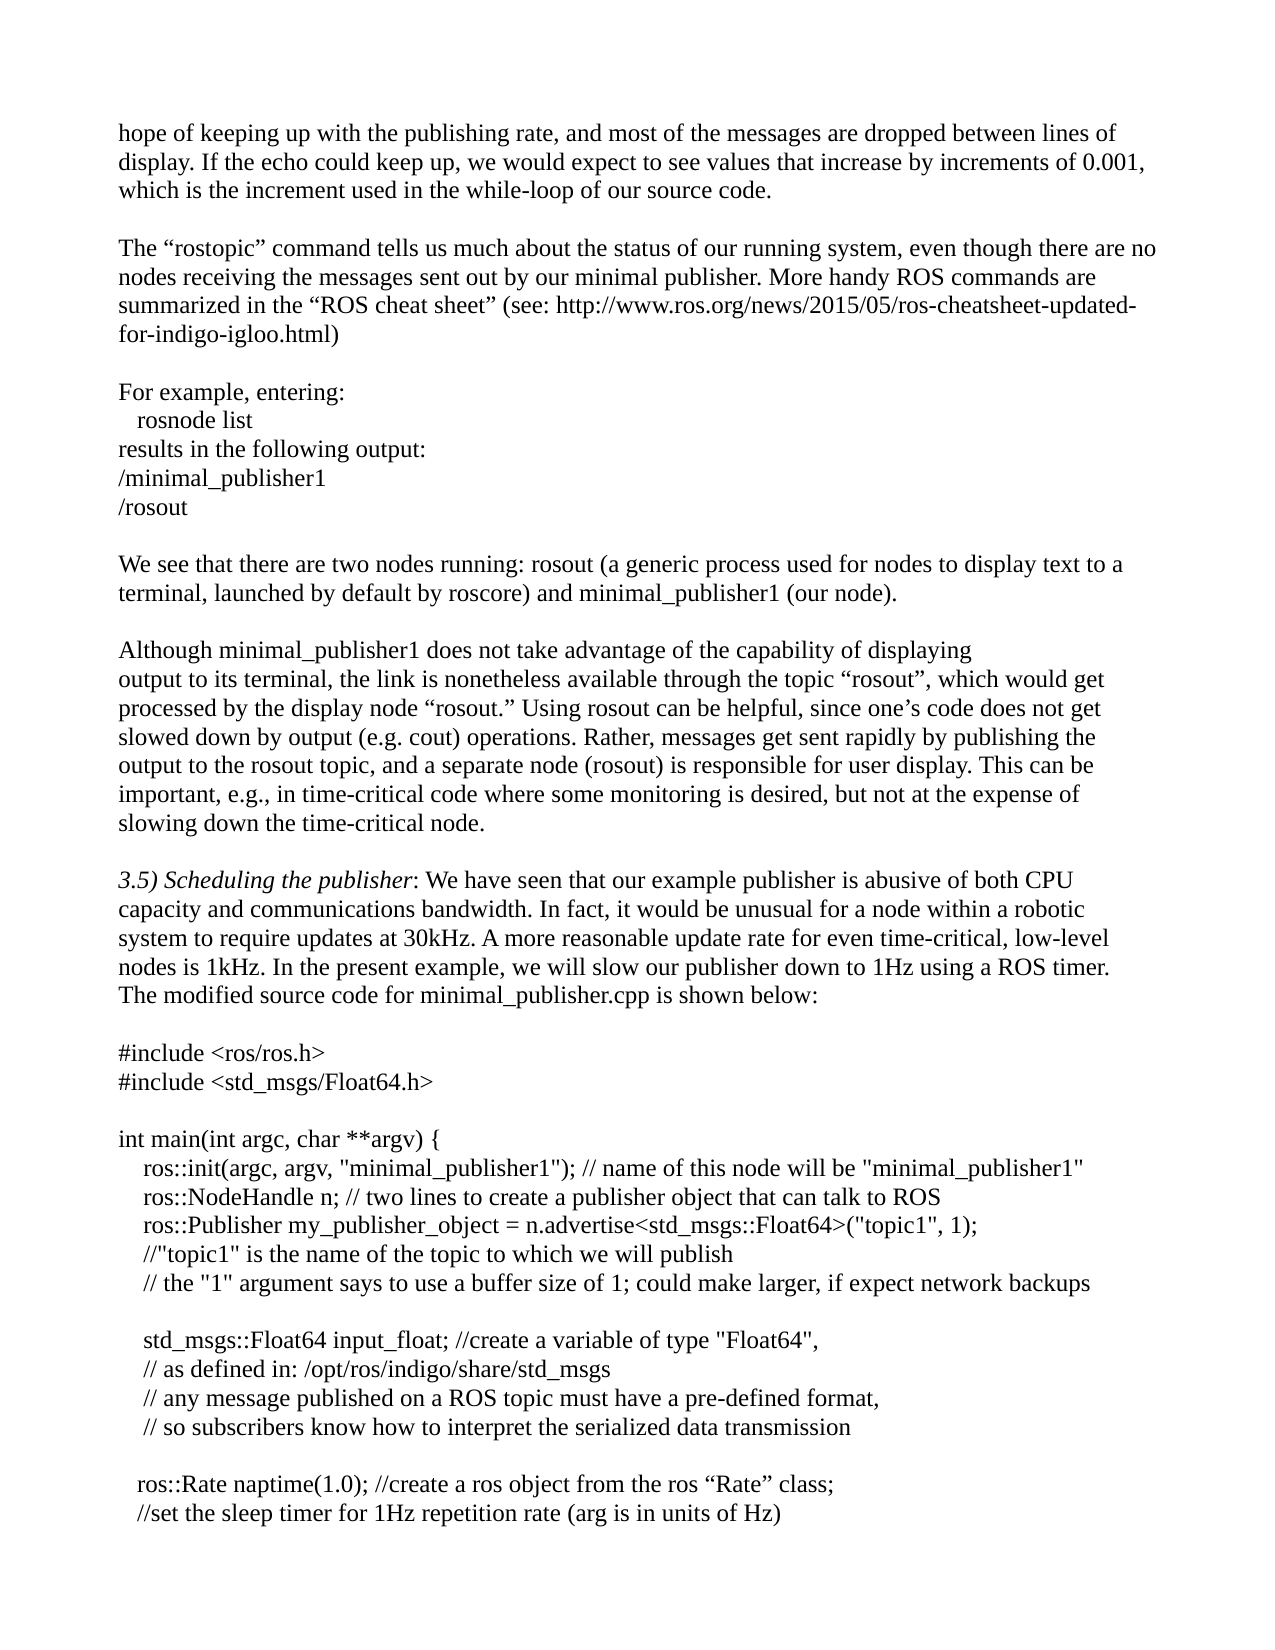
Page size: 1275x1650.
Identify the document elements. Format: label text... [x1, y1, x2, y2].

text summarized in the “ROS cheat sheet” (see: http://www.ros.org/news/2015/05/ros-cheatsheet-updated-for-indigo-igloo.html) [118, 291, 1157, 348]
text terminal, launched by default by roscore) and minimal_publisher1 (our node). [118, 578, 1157, 607]
text processed by the display node “rosout.” Using rosout can be helpful, since one’s code does not get [118, 693, 1157, 722]
text // as defined in: /opt/ros/indigo/share/std_msgs [118, 1354, 1157, 1383]
text #include <ros/ros.h> [118, 1038, 1157, 1067]
text slowed down by output (e.g. cout) operations. Rather, messages get sent rapidly by publishing the output to the rosout topic, and a separate node (rosout) is responsible for user display. This can be important, e.g., in time-critical code where some monitoring is desired, but not at the expense of slowing down the time-critical node. [118, 722, 1157, 837]
text nodes receiving the messages sent out by our minimal publisher. More handy ROS commands are [118, 262, 1157, 291]
text /rosout [118, 492, 1157, 521]
text results in the following output: [118, 434, 1157, 463]
text // so subscribers know how to interpret the serialized data transmission [118, 1412, 1157, 1441]
text int main(int argc, char **argv) { [118, 1124, 1157, 1153]
text We see that there are two nodes running: rosout (a generic process used for nodes to display text to a [118, 549, 1157, 578]
text The “rostopic” command tells us much about the status of our running system, even though there are no [118, 233, 1157, 262]
text //"topic1" is the name of the topic to which we will publish [118, 1239, 1157, 1268]
text rosnode list [118, 406, 1157, 434]
text output to its terminal, the link is nonetheless available through the topic “rosout”, which would get [118, 664, 1157, 693]
text 3.5) Scheduling the publisher: We have seen that our example publisher is abusive of both CPU capacity and communications bandwidth. In fact, it would be unusual for a node within a robotic system to require updates at 30kHz. A more reasonable update rate for even time-critical, low-level nodes is 1kHz. In the present example, we will slow our publisher down to 1Hz using a ROS timer. [118, 866, 1157, 981]
text /minimal_publisher1 [118, 463, 1157, 492]
text std_msgs::Float64 input_float; //create a variable of type "Float64", [118, 1326, 1157, 1354]
text For example, entering: [118, 377, 1157, 406]
text ros::Publisher my_publisher_object = n.advertise<std_msgs::Float64>("topic1", 1); [118, 1211, 1157, 1239]
text #include <std_msgs/Float64.h> [118, 1067, 1157, 1096]
text Although minimal_publisher1 does not take advantage of the capability of displaying [118, 636, 1157, 664]
text ros::NodeHandle n; // two lines to create a publisher object that can talk to ROS [118, 1182, 1157, 1211]
text ros::init(argc, argv, "minimal_publisher1"); // name of this node will be "minimal_publisher1" [118, 1153, 1157, 1182]
text ros::Rate naptime(1.0); //create a ros object from the ros “Rate” class; [118, 1469, 1157, 1498]
text // the "1" argument says to use a buffer size of 1; could make larger, if expect network backups [118, 1268, 1157, 1297]
text // any message published on a ROS topic must have a pre-defined format, [118, 1383, 1157, 1412]
text //set the sleep timer for 1Hz repetition rate (arg is in units of Hz) [118, 1498, 1157, 1527]
text The modified source code for minimal_publisher.cpp is shown below: [118, 981, 1157, 1009]
text hope of keeping up with the publishing rate, and most of the messages are dropped between lines of display. If the echo could keep up, we would expect to see values that increase by increments of 0.001, which is the increment used in the while-loop of our source code. [118, 118, 1157, 204]
